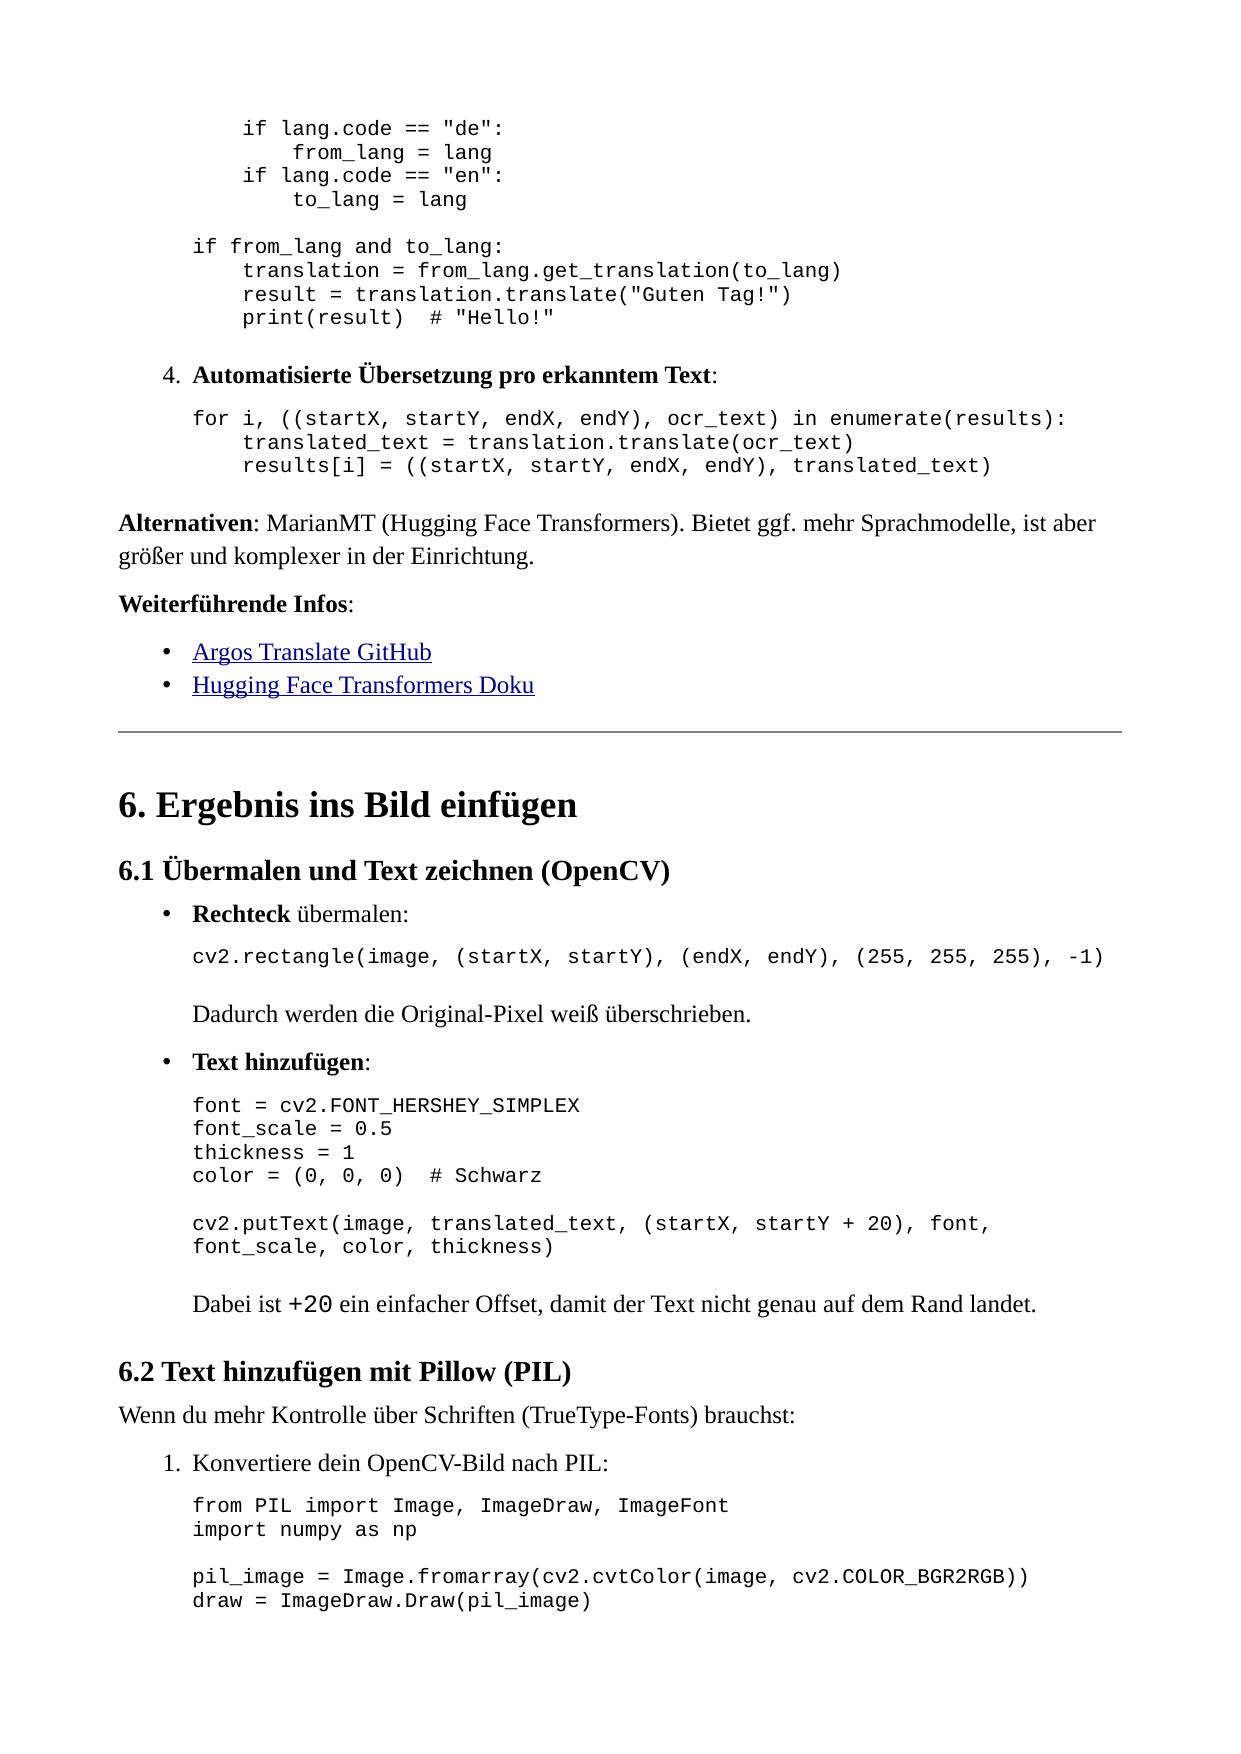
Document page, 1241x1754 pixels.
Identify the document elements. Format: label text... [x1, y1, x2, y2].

list font = cv2.FONT_HERSHEY_SIMPLEX [162, 1094, 1122, 1118]
list cv2.rectangle(image, (startX, startY), (endX, endY), (255, 255, 255), -1) [162, 946, 1122, 970]
list for i, ((startX, startY, endX, endY), ocr_text) in enumerate(results): [162, 408, 1122, 432]
list to_lang = lang [162, 189, 1122, 213]
list print(result) # "Hello!" [162, 307, 1122, 331]
list if from_lang and to_lang: [162, 236, 1122, 260]
subtitle 6.2 Text hinzufügen mit Pillow (PIL) [118, 1354, 1122, 1388]
list pil_image = Image.fromarray(cv2.cvtColor(image, cv2.COLOR_BGR2RGB)) [162, 1566, 1122, 1590]
text Alternativen: MarianMT (Hugging Face Transformers). Bietet ggf. mehr Sprachmodelle, ist aber größer und komplexer in der Einrichtung. [118, 508, 1122, 570]
text Weiterführende Infos: [118, 589, 1122, 618]
text Wenn du mehr Kontrolle über Schriften (TrueType-Fonts) brauchst: [118, 1400, 1122, 1429]
list draw = ImageDraw.Draw(pil_image) [162, 1590, 1122, 1614]
list from PIL import Image, ImageDraw, ImageFont [162, 1495, 1122, 1519]
list translation = from_lang.get_translation(to_lang) [162, 260, 1122, 284]
list Hugging Face Transformers Doku [162, 670, 1122, 698]
subtitle 6.1 Übermalen und Text zeichnen (OpenCV) [118, 853, 1122, 886]
list thickness = 1 [162, 1142, 1122, 1166]
list results[i] = ((startX, startY, endX, endY), translated_text) [162, 455, 1122, 479]
list Rechteck übermalen: [162, 899, 1122, 927]
list from_lang = lang [162, 142, 1122, 165]
list if lang.code == "de": [162, 118, 1122, 142]
list color = (0, 0, 0) # Schwarz [162, 1166, 1122, 1189]
list Text hinzufügen: [162, 1047, 1122, 1076]
list Dabei ist +20 ein einfacher Offset, damit der Text nicht genau auf dem Rand landet. [162, 1289, 1122, 1320]
list translated_text = translation.translate(ocr_text) [162, 432, 1122, 455]
list Argos Translate GitHub [162, 637, 1122, 665]
list Dadurch werden die Original-Pixel weiß überschrieben. [162, 999, 1122, 1028]
list cv2.putText(image, translated_text, (startX, startY + 20), font, font_scale, color, thickness) [162, 1213, 1122, 1260]
list result = translation.translate("Guten Tag!") [162, 284, 1122, 307]
list Konvertiere dein OpenCV-Bild nach PIL: [162, 1448, 1122, 1477]
list font_scale = 0.5 [162, 1118, 1122, 1142]
subtitle 6. Ergebnis ins Bild einfügen [118, 782, 1122, 826]
list if lang.code == "en": [162, 165, 1122, 189]
list import numpy as np [162, 1519, 1122, 1543]
list Automatisierte Übersetzung pro erkanntem Text: [162, 360, 1122, 389]
